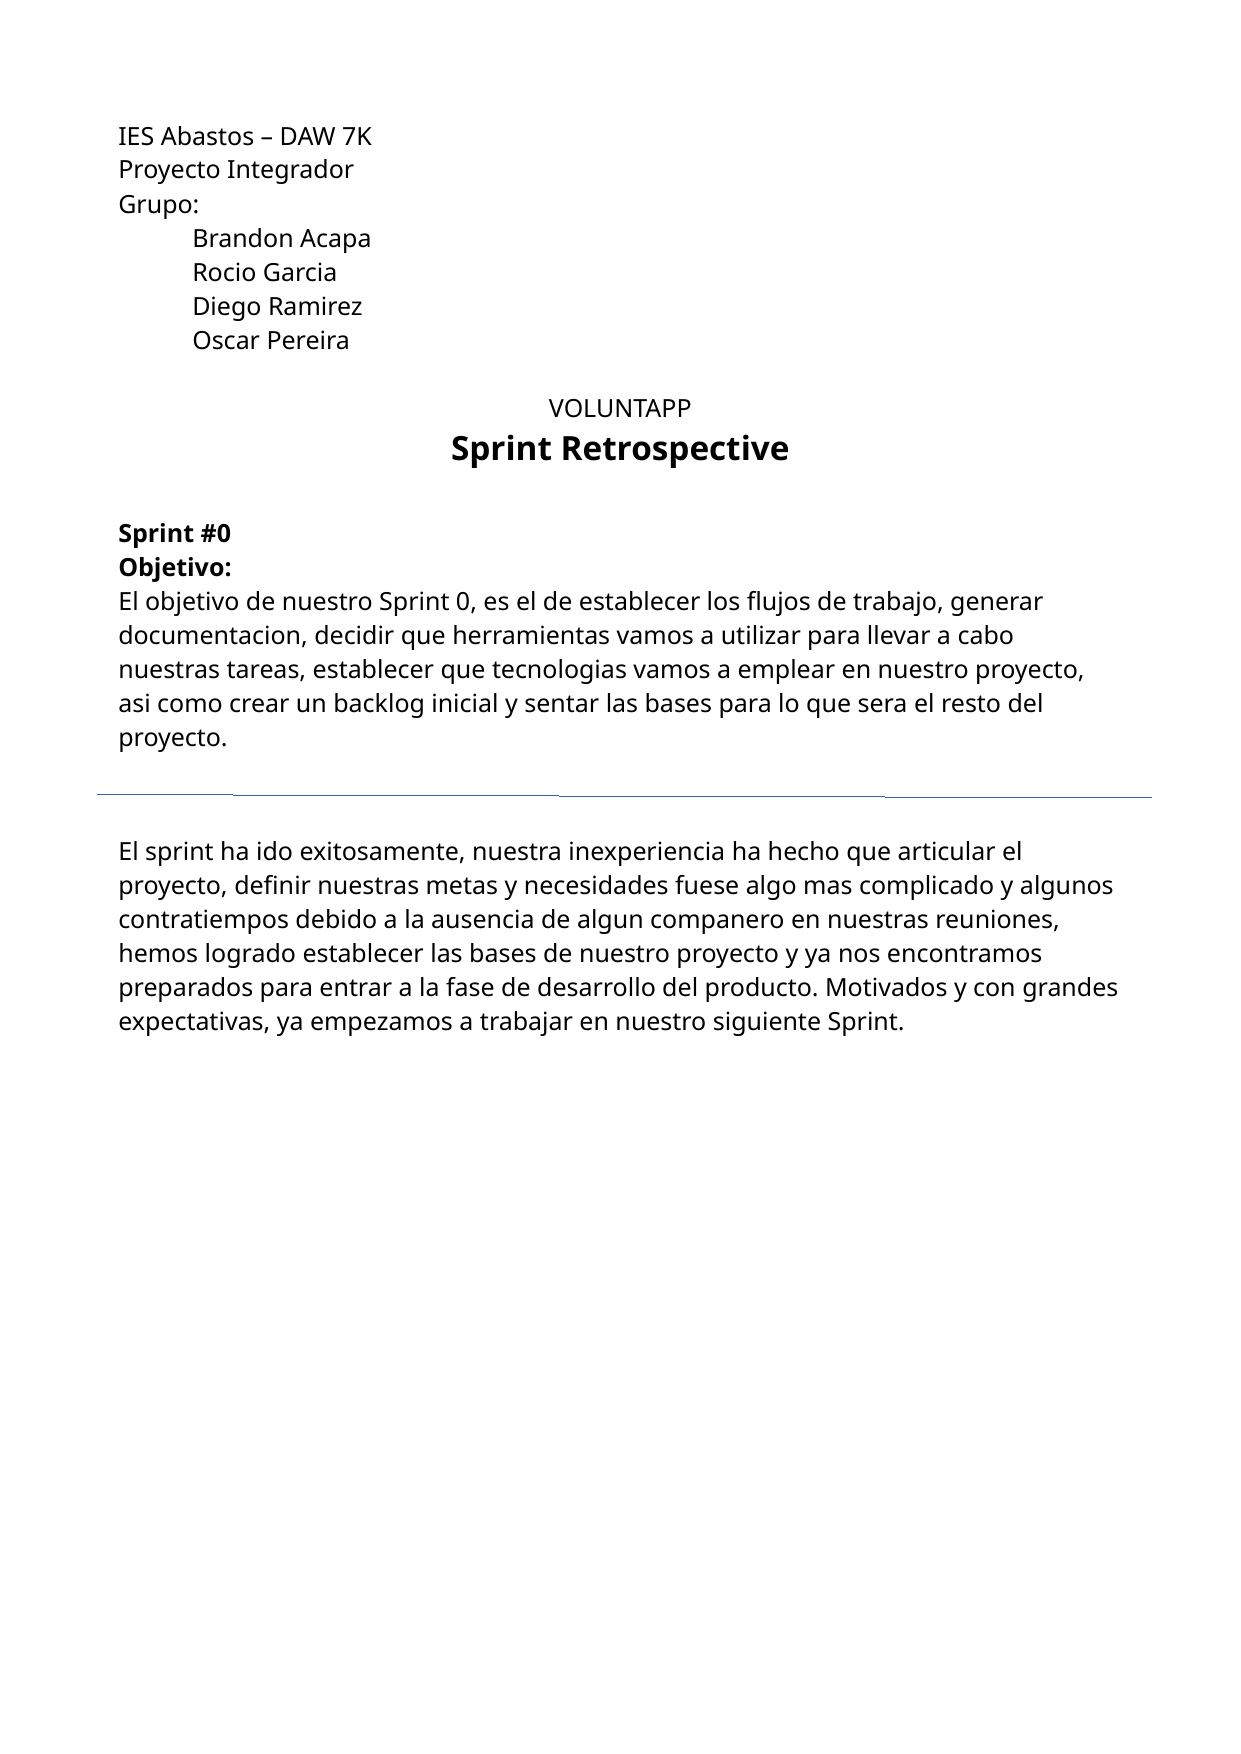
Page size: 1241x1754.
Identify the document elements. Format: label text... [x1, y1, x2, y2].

text IES Abastos – DAW 7K [118, 118, 1122, 152]
text Proyecto Integrador [118, 152, 1122, 186]
text VOLUNTAPP [118, 391, 1122, 425]
text Brandon Acapa [118, 220, 1122, 254]
text Grupo: [118, 186, 1122, 220]
text Objetivo: [118, 549, 1122, 584]
text Diego Ramirez [118, 288, 1122, 322]
text El sprint ha ido exitosamente, nuestra inexperiencia ha hecho que articular el proyecto, definir nuestras metas y necesidades fuese algo mas complicado y algunos contratiempos debido a la ausencia de algun companero en nuestras reuniones, hemos logrado establecer las bases de nuestro proyecto y ya nos encontramos preparados para entrar a la fase de desarrollo del producto. Motivados y con grandes expectativas, ya empezamos a trabajar en nuestro siguiente Sprint. [118, 833, 1122, 1038]
text Sprint Retrospective [118, 425, 1122, 470]
text El objetivo de nuestro Sprint 0, es el de establecer los flujos de trabajo, generar documentacion, decidir que herramientas vamos a utilizar para llevar a cabo nuestras tareas, establecer que tecnologias vamos a emplear en nuestro proyecto, asi como crear un backlog inicial y sentar las bases para lo que sera el resto del proyecto. [118, 584, 1122, 754]
text Sprint #0 [118, 516, 1122, 549]
text Rocio Garcia [118, 254, 1122, 288]
text Oscar Pereira [118, 322, 1122, 357]
